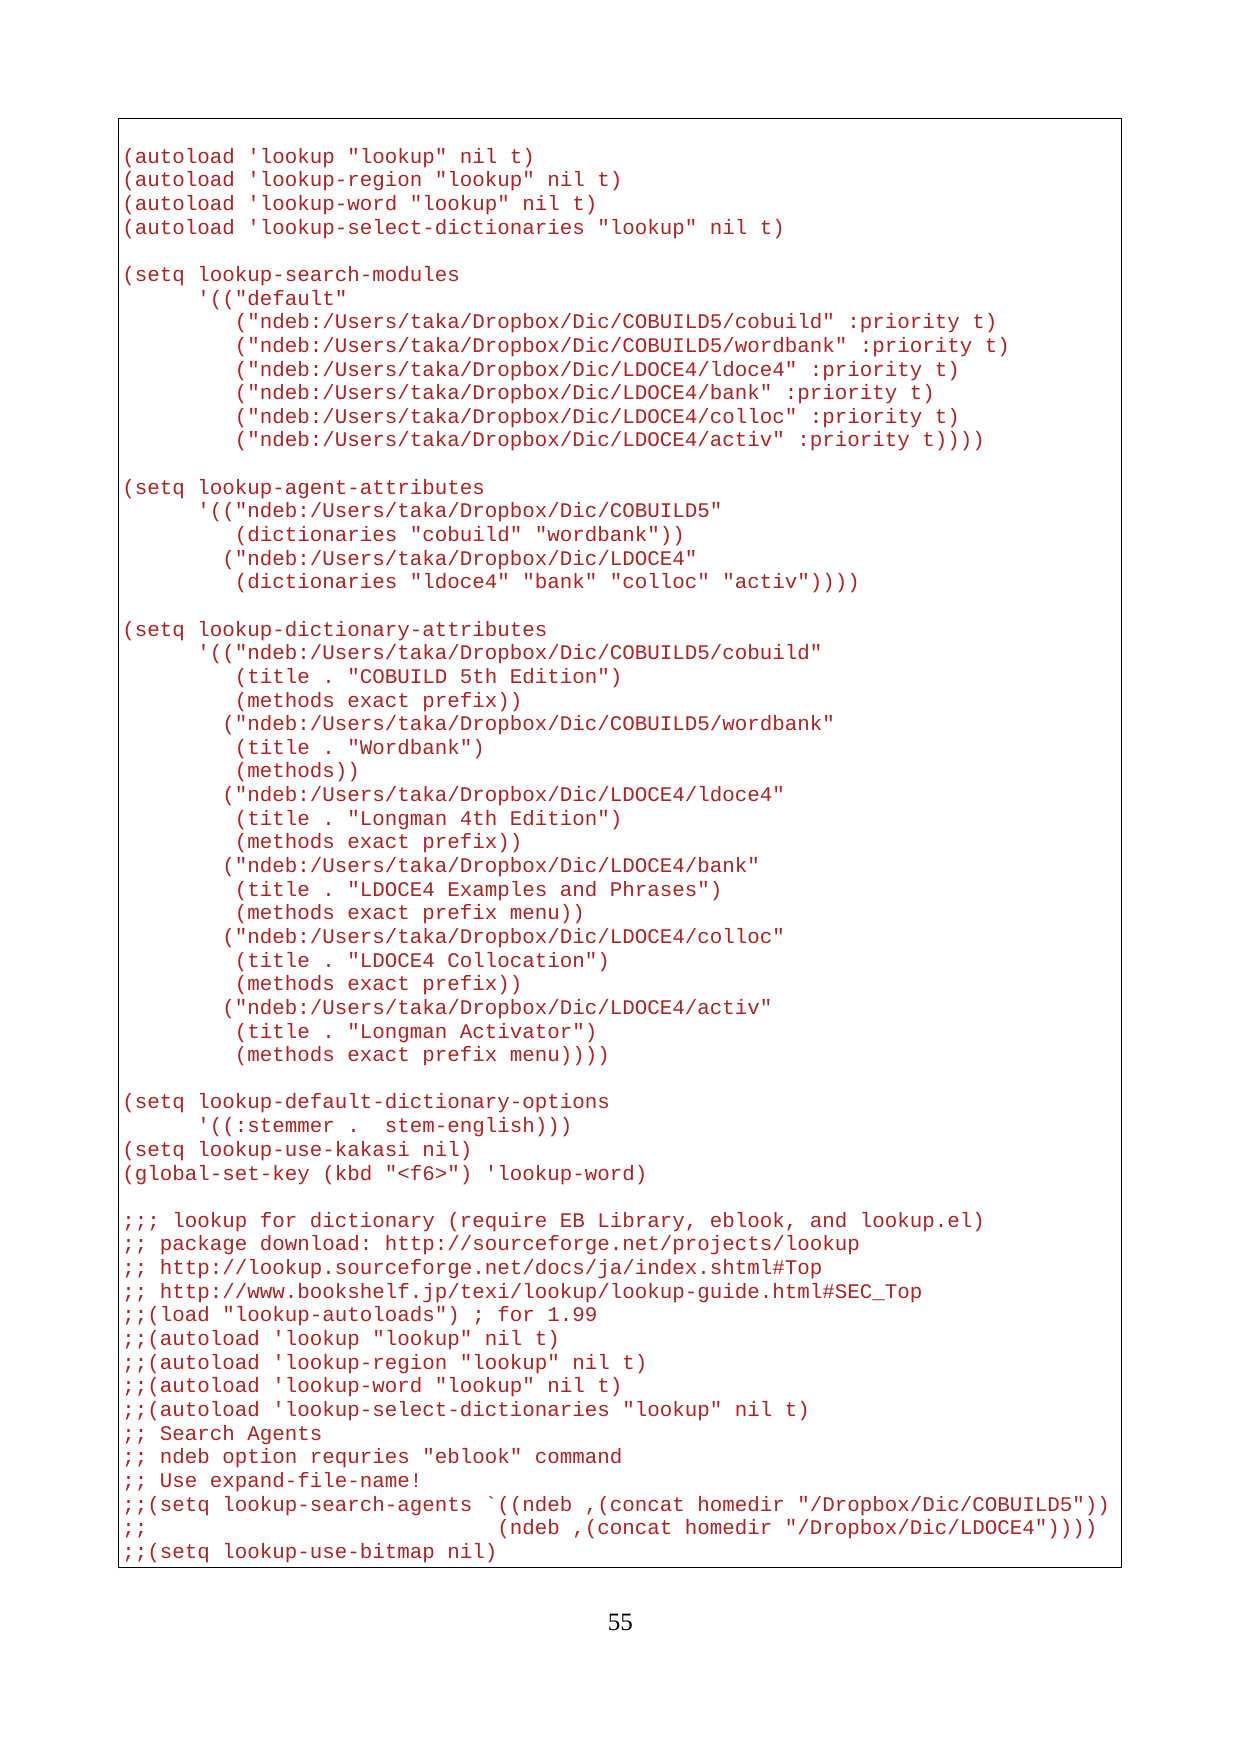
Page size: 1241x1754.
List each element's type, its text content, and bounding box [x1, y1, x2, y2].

text (autoload 'lookup "lookup" nil t) [119, 142, 1121, 165]
text (autoload 'lookup-select-dictionaries "lookup" nil t) [119, 213, 1121, 236]
text (title . "LDOCE4 Examples and Phrases") [119, 875, 1121, 898]
text ("ndeb:/Users/taka/Dropbox/Dic/LDOCE4/colloc" :priority t) [119, 402, 1121, 426]
text (methods exact prefix)) [119, 827, 1121, 851]
text (title . "Wordbank") [119, 733, 1121, 757]
text ;; http://www.bookshelf.jp/texi/lookup/lookup-guide.html#SEC_Top [119, 1277, 1121, 1300]
text ;; ndeb option requries "eblook" command [119, 1442, 1121, 1466]
text ;; package download: http://sourceforge.net/projects/lookup [119, 1229, 1121, 1253]
text ("ndeb:/Users/taka/Dropbox/Dic/LDOCE4/activ" :priority t)))) [119, 426, 1121, 449]
text ;; http://lookup.sourceforge.net/docs/ja/index.shtml#Top [119, 1253, 1121, 1277]
text ;;(setq lookup-search-agents `((ndeb ,(concat homedir "/Dropbox/Dic/COBUILD5")) [119, 1489, 1121, 1513]
text (autoload 'lookup-word "lookup" nil t) [119, 189, 1121, 213]
text (setq lookup-search-modules [119, 260, 1121, 284]
text ("ndeb:/Users/taka/Dropbox/Dic/LDOCE4/bank" [119, 851, 1121, 875]
text ;;(load "lookup-autoloads") ; for 1.99 [119, 1300, 1121, 1324]
text '(("ndeb:/Users/taka/Dropbox/Dic/COBUILD5/cobuild" [119, 638, 1121, 662]
text ;;(autoload 'lookup-region "lookup" nil t) [119, 1348, 1121, 1371]
text ("ndeb:/Users/taka/Dropbox/Dic/COBUILD5/wordbank" :priority t) [119, 331, 1121, 354]
text (global-set-key (kbd "<f6>") 'lookup-word) [119, 1158, 1121, 1182]
text (setq lookup-dictionary-attributes [119, 615, 1121, 638]
text ;; Search Agents [119, 1419, 1121, 1442]
text (title . "COBUILD 5th Edition") [119, 662, 1121, 686]
text ;; (ndeb ,(concat homedir "/Dropbox/Dic/LDOCE4")))) [119, 1513, 1121, 1537]
text ("ndeb:/Users/taka/Dropbox/Dic/LDOCE4/colloc" [119, 922, 1121, 946]
text ("ndeb:/Users/taka/Dropbox/Dic/LDOCE4/activ" [119, 993, 1121, 1017]
text ;;(setq lookup-use-bitmap nil) [119, 1537, 1121, 1567]
text ("ndeb:/Users/taka/Dropbox/Dic/LDOCE4/ldoce4" [119, 780, 1121, 804]
text (title . "Longman 4th Edition") [119, 804, 1121, 827]
text (methods exact prefix)) [119, 686, 1121, 709]
text ("ndeb:/Users/taka/Dropbox/Dic/COBUILD5/wordbank" [119, 709, 1121, 733]
text ;;(autoload 'lookup-word "lookup" nil t) [119, 1371, 1121, 1395]
text ("ndeb:/Users/taka/Dropbox/Dic/LDOCE4" [119, 544, 1121, 567]
text ;;; lookup for dictionary (require EB Library, eblook, and lookup.el) [119, 1206, 1121, 1229]
text (setq lookup-default-dictionary-options [119, 1088, 1121, 1111]
text ("ndeb:/Users/taka/Dropbox/Dic/COBUILD5/cobuild" :priority t) [119, 307, 1121, 331]
text ("ndeb:/Users/taka/Dropbox/Dic/LDOCE4/ldoce4" :priority t) [119, 354, 1121, 378]
text (methods exact prefix menu)))) [119, 1040, 1121, 1064]
text (setq lookup-use-kakasi nil) [119, 1135, 1121, 1158]
text ;; Use expand-file-name! [119, 1466, 1121, 1489]
text (methods exact prefix)) [119, 969, 1121, 993]
text (dictionaries "ldoce4" "bank" "colloc" "activ")))) [119, 567, 1121, 591]
text (autoload 'lookup-region "lookup" nil t) [119, 165, 1121, 189]
text (setq lookup-agent-attributes [119, 473, 1121, 496]
text '(("ndeb:/Users/taka/Dropbox/Dic/COBUILD5" [119, 496, 1121, 520]
text (title . "LDOCE4 Collocation") [119, 946, 1121, 969]
text (methods exact prefix menu)) [119, 898, 1121, 922]
text ;;(autoload 'lookup "lookup" nil t) [119, 1324, 1121, 1348]
text ("ndeb:/Users/taka/Dropbox/Dic/LDOCE4/bank" :priority t) [119, 378, 1121, 402]
text (title . "Longman Activator") [119, 1017, 1121, 1040]
text (dictionaries "cobuild" "wordbank")) [119, 520, 1121, 544]
text '((:stemmer . stem-english))) [119, 1111, 1121, 1135]
text (methods)) [119, 757, 1121, 780]
text ;;(autoload 'lookup-select-dictionaries "lookup" nil t) [119, 1395, 1121, 1419]
text '(("default" [119, 284, 1121, 307]
